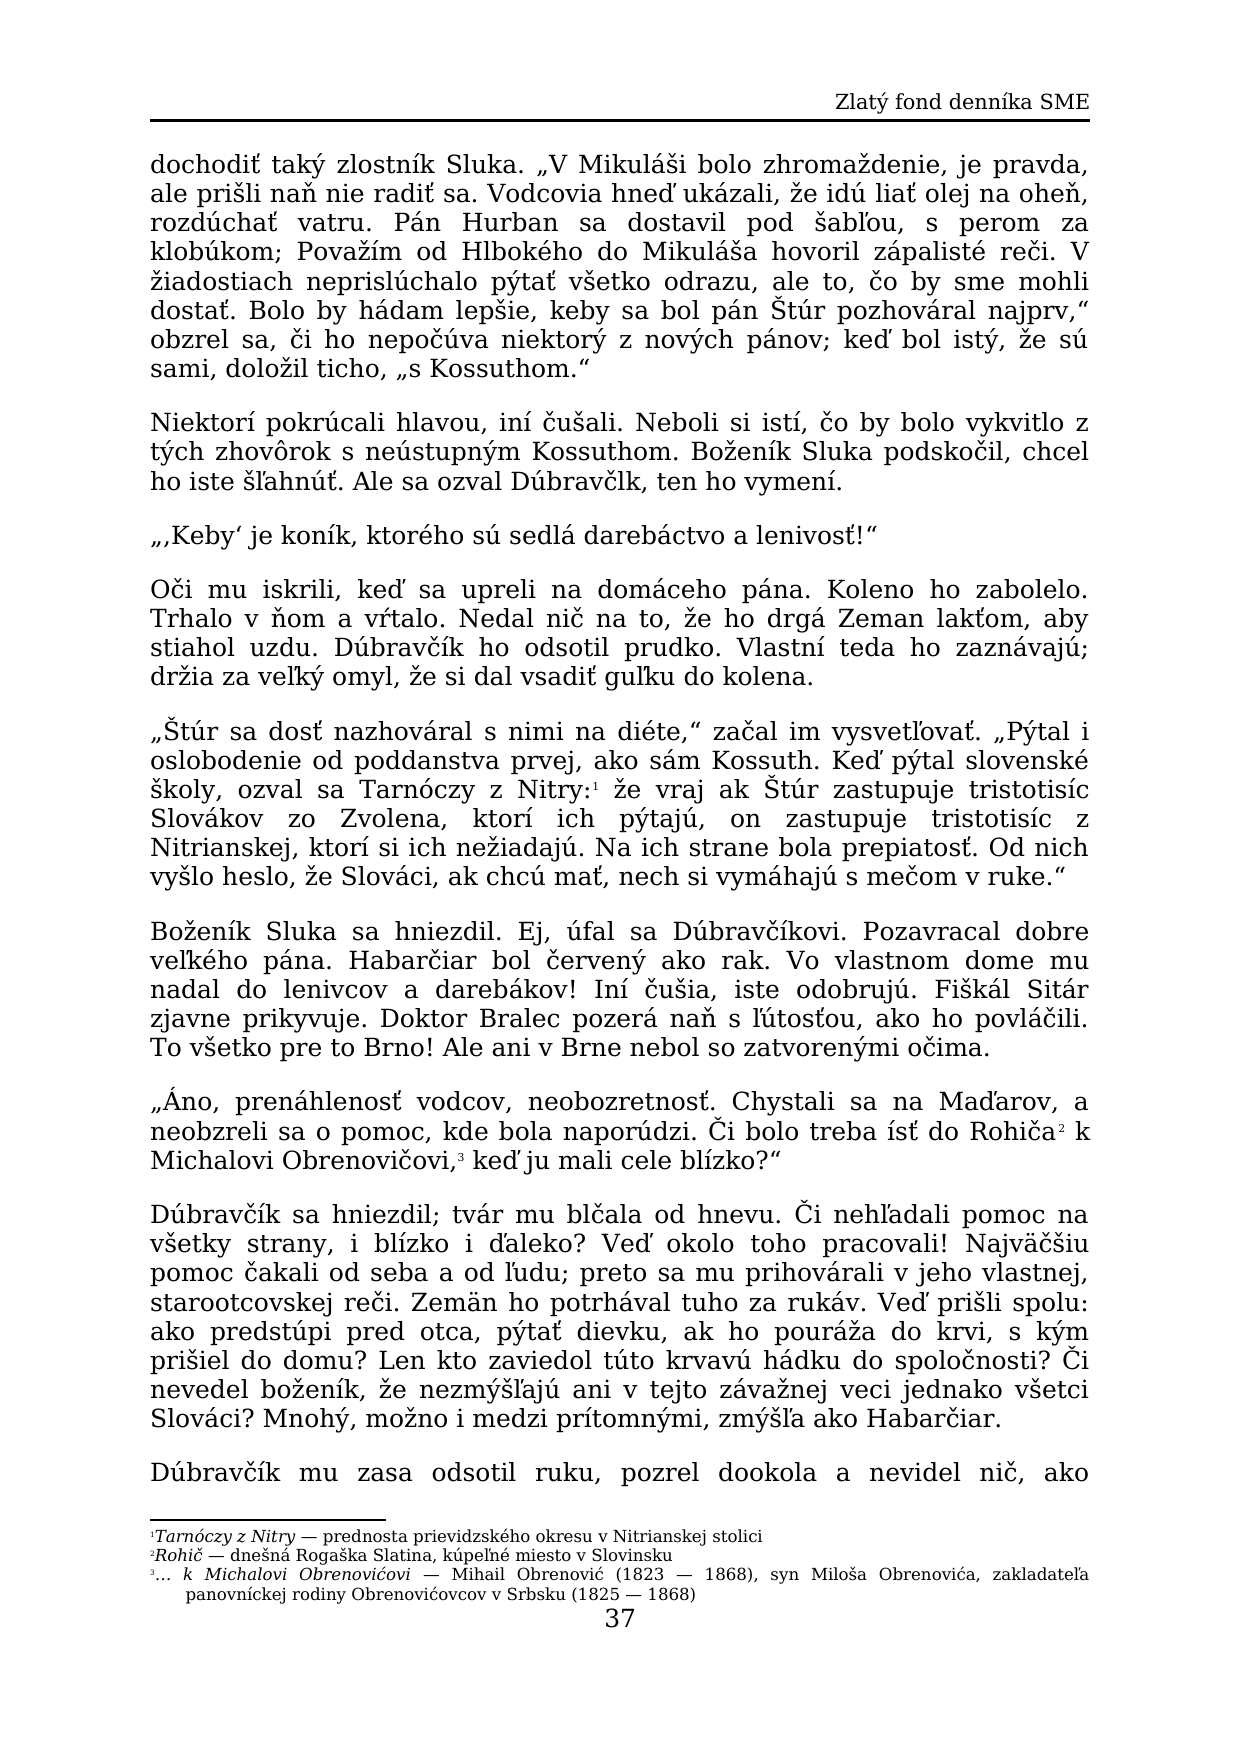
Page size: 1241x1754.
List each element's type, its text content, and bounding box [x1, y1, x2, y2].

text Boženík Sluka sa hniezdil. Ej, úfal sa Dúbravčíkovi. Pozavracal dobre veľkého pána. Habarčiar bol červený ako rak. Vo vlastnom dome mu nadal do lenivcov a darebákov! Iní čušia, iste odobrujú. Fiškál Sitár zjavne prikyvuje. Doktor Bralec pozerá naň s ľútosťou, ako ho povláčili. To všetko pre to Brno! Ale ani v Brne nebol so zatvorenými očima. [150, 917, 1090, 1063]
text „,Keby‘ je koník, ktorého sú sedlá darebáctvo a lenivosť!“ [150, 521, 1090, 550]
text Dúbravčík mu zasa odsotil ruku, pozrel dookola a nevidel nič, ako [150, 1459, 1090, 1488]
text Oči mu iskrili, keď sa upreli na domáceho pána. Koleno ho zabolelo. Trhalo v ňom a vŕtalo. Nedal nič na to, že ho drgá Zeman lakťom, aby stiahol uzdu. Dúbravčík ho odsotil prudko. Vlastní teda ho zaznávajú; držia za veľký omyl, že si dal vsadiť guľku do kolena. [150, 575, 1090, 692]
text „Štúr sa dosť nazhováral s nimi na diéte,“ začal im vysvetľovať. „Pýtal i oslobodenie od poddanstva prvej, ako sám Kossuth. Keď pýtal slovenské školy, ozval sa Tarnóczy z Nitry:1 že vraj ak Štúr zastupuje tristotisíc Slovákov zo Zvolena, ktorí ich pýtajú, on zastupuje tristotisíc z Nitrianskej, ktorí si ich nežiadajú. Na ich strane bola prepiatosť. Od nich vyšlo heslo, že Slováci, ak chcú mať, nech si vymáhajú s mečom v ruke.“ [150, 717, 1090, 892]
text 2Rohič — dnešná Rogaška Slatina, kúpeľné miesto v Slovinsku [150, 1546, 1090, 1565]
text 1Tarnóczy z Nitry — prednosta prievidzského okresu v Nitrianskej stolici [150, 1526, 1090, 1546]
text Niektorí pokrúcali hlavou, iní čušali. Neboli si istí, čo by bolo vykvitlo z tých zhovôrok s neústupným Kossuthom. Boženík Sluka podskočil, chcel ho iste šľahnúť. Ale sa ozval Dúbravčlk, ten ho vymení. [150, 408, 1090, 496]
text Dúbravčík sa hniezdil; tvár mu blčala od hnevu. Či nehľadali pomoc na všetky strany, i blízko i ďaleko? Veď okolo toho pracovali! Najväčšiu pomoc čakali od seba a od ľudu; preto sa mu prihovárali v jeho vlastnej, starootcovskej reči. Zemän ho potrhával tuho za rukáv. Veď prišli spolu: ako predstúpi pred otca, pýtať dievku, ak ho pouráža do krvi, s kým prišiel do domu? Len kto zaviedol túto krvavú hádku do spoločnosti? Či nevedel boženík, že nezmýšľajú ani v tejto závažnej veci jednako všetci Slováci? Mnohý, možno i medzi prítomnými, zmýšľa ako Habarčiar. [150, 1200, 1090, 1434]
text dochodiť taký zlostník Sluka. „V Mikuláši bolo zhromaždenie, je pravda, ale prišli naň nie radiť sa. Vodcovia hneď ukázali, že idú liať olej na oheň, rozdúchať vatru. Pán Hurban sa dostavil pod šabľou, s perom za klobúkom; Považím od Hlbokého do Mikuláša hovoril zápalisté reči. V žiadostiach neprislúchalo pýtať všetko odrazu, ale to, čo by sme mohli dostať. Bolo by hádam lepšie, keby sa bol pán Štúr pozhováral najprv,“ obzrel sa, či ho nepočúva niektorý z nových pánov; keď bol istý, že sú sami, doložil ticho, „s Kossuthom.“ [150, 150, 1090, 383]
text 3… k Michalovi Obrenovićovi — Mihail Obrenović (1823 — 1868), syn Miloša Obrenovića, zakladateľa panovníckej rodiny Obrenovićovcov v Srbsku (1825 — 1868) [150, 1565, 1090, 1604]
text „Áno, prenáhlenosť vodcov, neobozretnosť. Chystali sa na Maďarov, a neobzreli sa o pomoc, kde bola naporúdzi. Či bolo treba ísť do Rohiča2 k Michalovi Obrenovičovi,3 keď ju mali cele blízko?“ [150, 1088, 1090, 1175]
